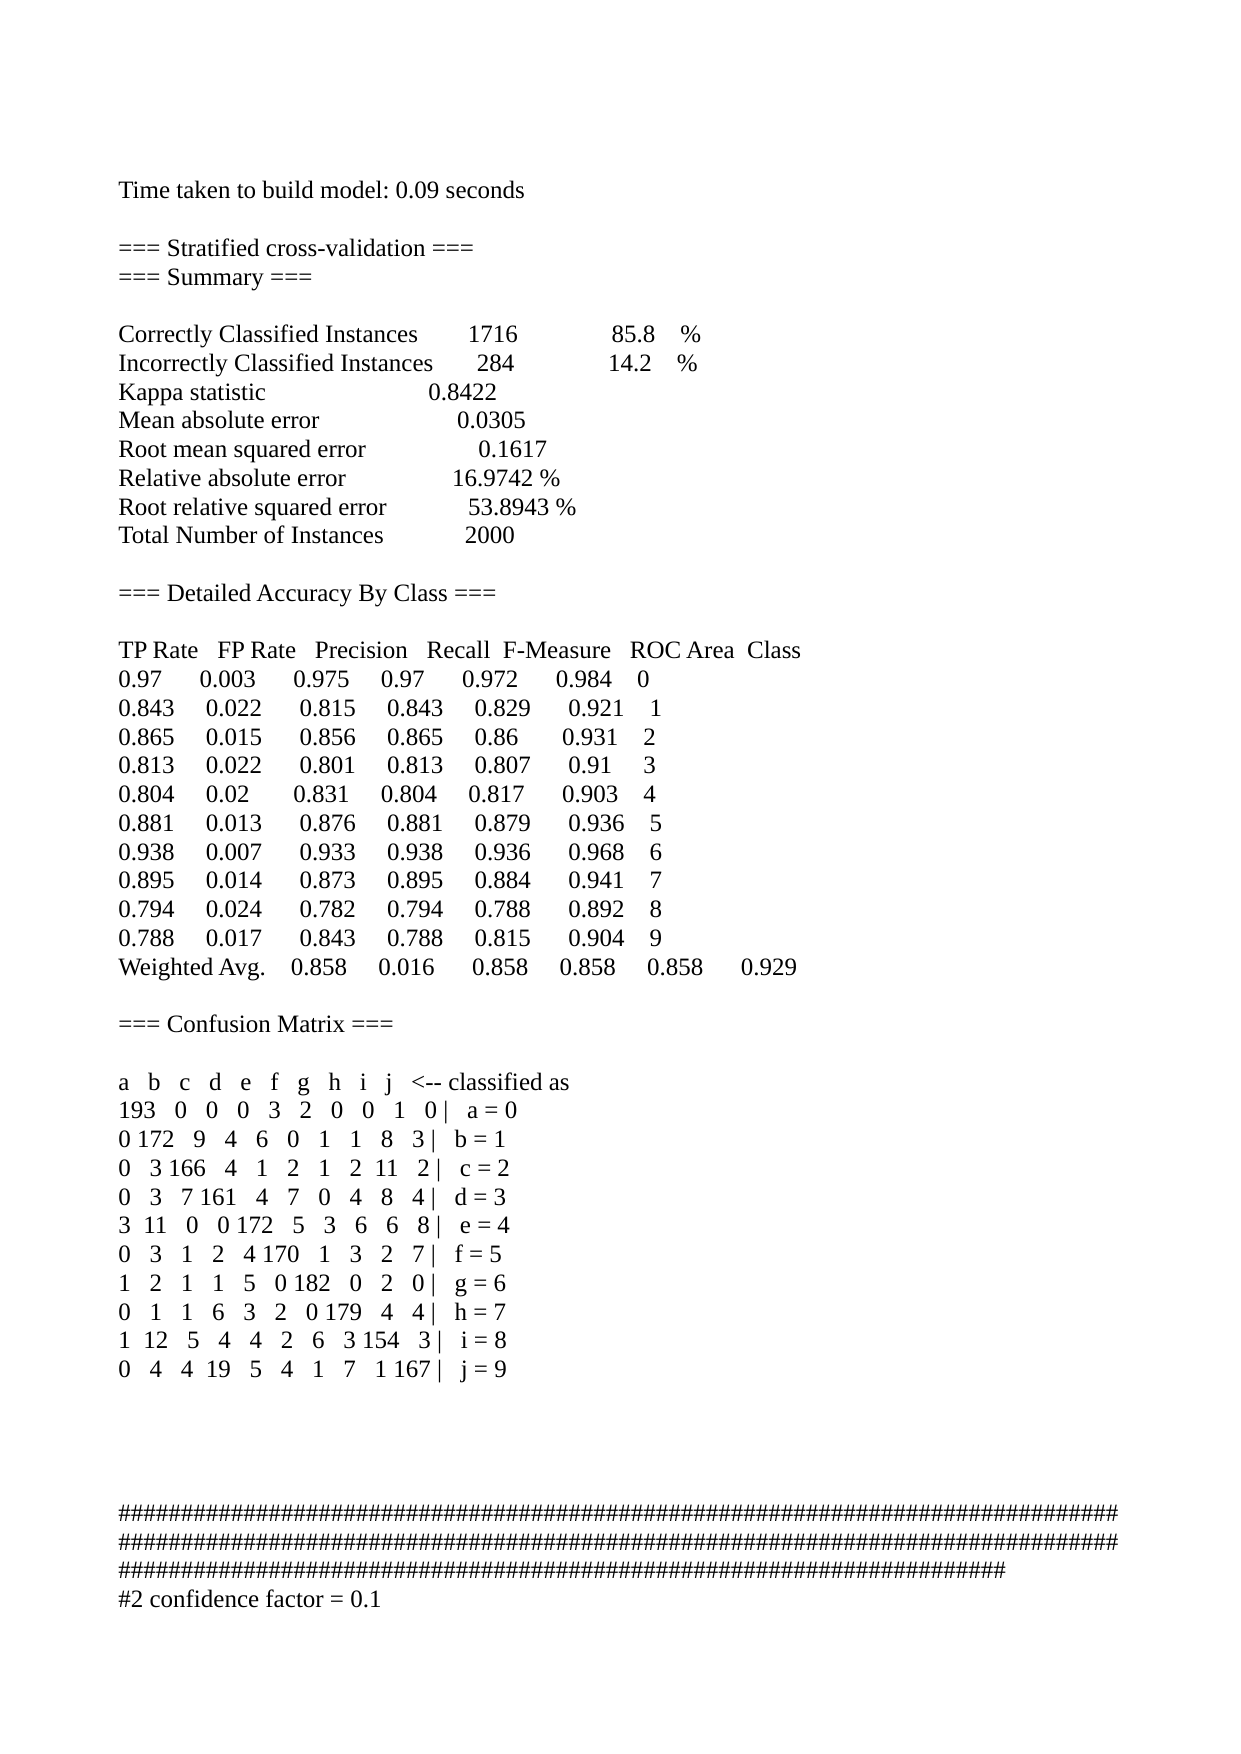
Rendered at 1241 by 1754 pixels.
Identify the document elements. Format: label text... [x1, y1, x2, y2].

text === Summary === [118, 262, 1122, 291]
text 0 172 9 4 6 0 1 1 8 3 | b = 1 [118, 1124, 1122, 1153]
text 1 2 1 1 5 0 182 0 2 0 | g = 6 [118, 1268, 1122, 1297]
text 0 3 1 2 4 170 1 3 2 7 | f = 5 [118, 1239, 1122, 1268]
text 3 11 0 0 172 5 3 6 6 8 | e = 4 [118, 1211, 1122, 1239]
text === Detailed Accuracy By Class === [118, 578, 1122, 607]
text 0.938 0.007 0.933 0.938 0.936 0.968 6 [118, 837, 1122, 866]
text a b c d e f g h i j <-- classified as [118, 1067, 1122, 1096]
text 0.804 0.02 0.831 0.804 0.817 0.903 4 [118, 779, 1122, 808]
text Root relative squared error 53.8943 % [118, 492, 1122, 521]
text 0.794 0.024 0.782 0.794 0.788 0.892 8 [118, 894, 1122, 923]
text 0 3 166 4 1 2 1 2 11 2 | c = 2 [118, 1153, 1122, 1182]
text 0 4 4 19 5 4 1 7 1 167 | j = 9 [118, 1354, 1122, 1383]
text Total Number of Instances 2000 [118, 521, 1122, 549]
text 0.788 0.017 0.843 0.788 0.815 0.904 9 [118, 923, 1122, 952]
text 0.865 0.015 0.856 0.865 0.86 0.931 2 [118, 722, 1122, 751]
text Relative absolute error 16.9742 % [118, 463, 1122, 492]
text 0.843 0.022 0.815 0.843 0.829 0.921 1 [118, 693, 1122, 722]
text 0.881 0.013 0.876 0.881 0.879 0.936 5 [118, 808, 1122, 837]
text Root mean squared error 0.1617 [118, 434, 1122, 463]
text Correctly Classified Instances 1716 85.8 % [118, 319, 1122, 348]
text #2 confidence factor = 0.1 [118, 1584, 1122, 1613]
text 0.813 0.022 0.801 0.813 0.807 0.91 3 [118, 751, 1122, 779]
text Mean absolute error 0.0305 [118, 406, 1122, 434]
text 0 1 1 6 3 2 0 179 4 4 | h = 7 [118, 1297, 1122, 1326]
text === Confusion Matrix === [118, 1009, 1122, 1038]
text === Stratified cross-validation === [118, 233, 1122, 262]
text TP Rate FP Rate Precision Recall F-Measure ROC Area Class [118, 636, 1122, 664]
text 0 3 7 161 4 7 0 4 8 4 | d = 3 [118, 1182, 1122, 1211]
text Kappa statistic 0.8422 [118, 377, 1122, 406]
text 0.895 0.014 0.873 0.895 0.884 0.941 7 [118, 866, 1122, 894]
text Time taken to build model: 0.09 seconds [118, 176, 1122, 204]
text 0.97 0.003 0.975 0.97 0.972 0.984 0 [118, 664, 1122, 693]
text Incorrectly Classified Instances 284 14.2 % [118, 348, 1122, 377]
text ####################################################################################################################################################################################################################################### [118, 1498, 1122, 1584]
text Weighted Avg. 0.858 0.016 0.858 0.858 0.858 0.929 [118, 952, 1122, 981]
text 1 12 5 4 4 2 6 3 154 3 | i = 8 [118, 1326, 1122, 1354]
text 193 0 0 0 3 2 0 0 1 0 | a = 0 [118, 1096, 1122, 1124]
